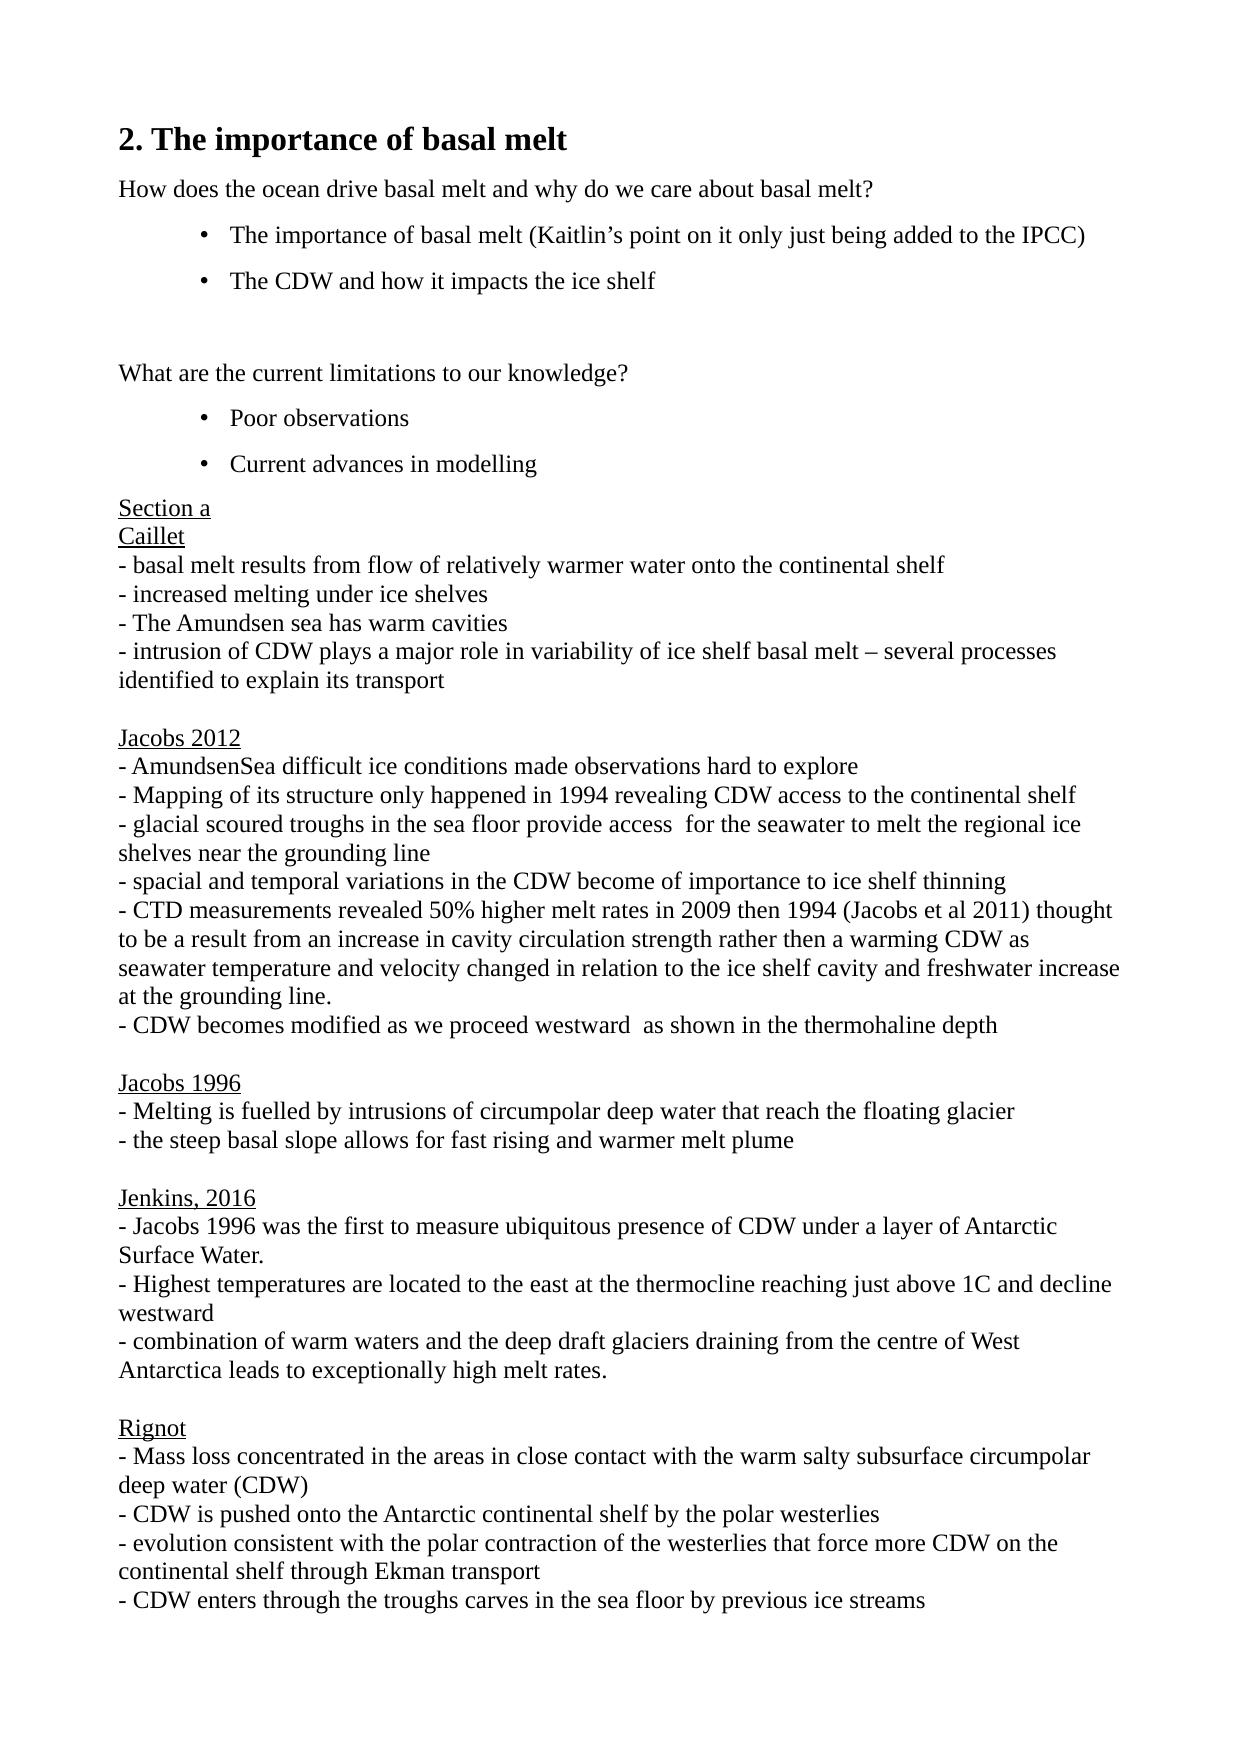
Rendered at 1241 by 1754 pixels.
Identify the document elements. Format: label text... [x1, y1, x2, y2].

text Caillet [118, 521, 1122, 550]
text - CDW is pushed onto the Antarctic continental shelf by the polar westerlies [118, 1499, 1122, 1528]
text - Melting is fuelled by intrusions of circumpolar deep water that reach the floating glacier [118, 1096, 1122, 1125]
text - AmundsenSea difficult ice conditions made observations hard to explore [118, 751, 1122, 780]
text - CDW becomes modified as we proceed westward as shown in the thermohaline depth [118, 1010, 1122, 1039]
list Poor observations [200, 401, 1122, 432]
text - Mapping of its structure only happened in 1994 revealing CDW access to the continental shelf [118, 780, 1122, 809]
text - The Amundsen sea has warm cavities [118, 608, 1122, 636]
text What are the current limitations to our knowledge? [118, 355, 1122, 386]
text Jacobs 2012 [118, 723, 1122, 751]
text - increased melting under ice shelves [118, 579, 1122, 608]
text - intrusion of CDW plays a major role in variability of ice shelf basal melt – several processes identified to explain its transport [118, 636, 1122, 694]
text 2. The importance of basal melt [118, 118, 1122, 157]
list The CDW and how it impacts the ice shelf [200, 263, 1122, 295]
text Jacobs 1996 [118, 1068, 1122, 1096]
text - CTD measurements revealed 50% higher melt rates in 2009 then 1994 (Jacobs et al 2011) thought to be a result from an increase in cavity circulation strength rather then a warming CDW as seawater temperature and velocity changed in relation to the ice shelf cavity and freshwater increase at the grounding line. [118, 895, 1122, 1010]
text - spacial and temporal variations in the CDW become of importance to ice shelf thinning [118, 866, 1122, 895]
text - Jacobs 1996 was the first to measure ubiquitous presence of CDW under a layer of Antarctic Surface Water. [118, 1211, 1122, 1269]
text - combination of warm waters and the deep draft glaciers draining from the centre of West Antarctica leads to exceptionally high melt rates. [118, 1326, 1122, 1384]
text How does the ocean drive basal melt and why do we care about basal melt? [118, 172, 1122, 203]
text Rignot [118, 1413, 1122, 1441]
text - basal melt results from flow of relatively warmer water onto the continental shelf [118, 550, 1122, 579]
text - Highest temperatures are located to the east at the thermocline reaching just above 1C and decline westward [118, 1269, 1122, 1326]
list The importance of basal melt (Kaitlin’s point on it only just being added to the IPCC) [200, 218, 1122, 249]
text - glacial scoured troughs in the sea floor provide access for the seawater to melt the regional ice shelves near the grounding line [118, 809, 1122, 866]
text Jenkins, 2016 [118, 1183, 1122, 1211]
text - Mass loss concentrated in the areas in close contact with the warm salty subsurface circumpolar deep water (CDW) [118, 1441, 1122, 1499]
text - CDW enters through the troughs carves in the sea floor by previous ice streams [118, 1585, 1122, 1614]
text Section a [118, 493, 1122, 521]
list Current advances in modelling [200, 447, 1122, 478]
text - evolution consistent with the polar contraction of the westerlies that force more CDW on the continental shelf through Ekman transport [118, 1528, 1122, 1585]
text - the steep basal slope allows for fast rising and warmer melt plume [118, 1125, 1122, 1154]
